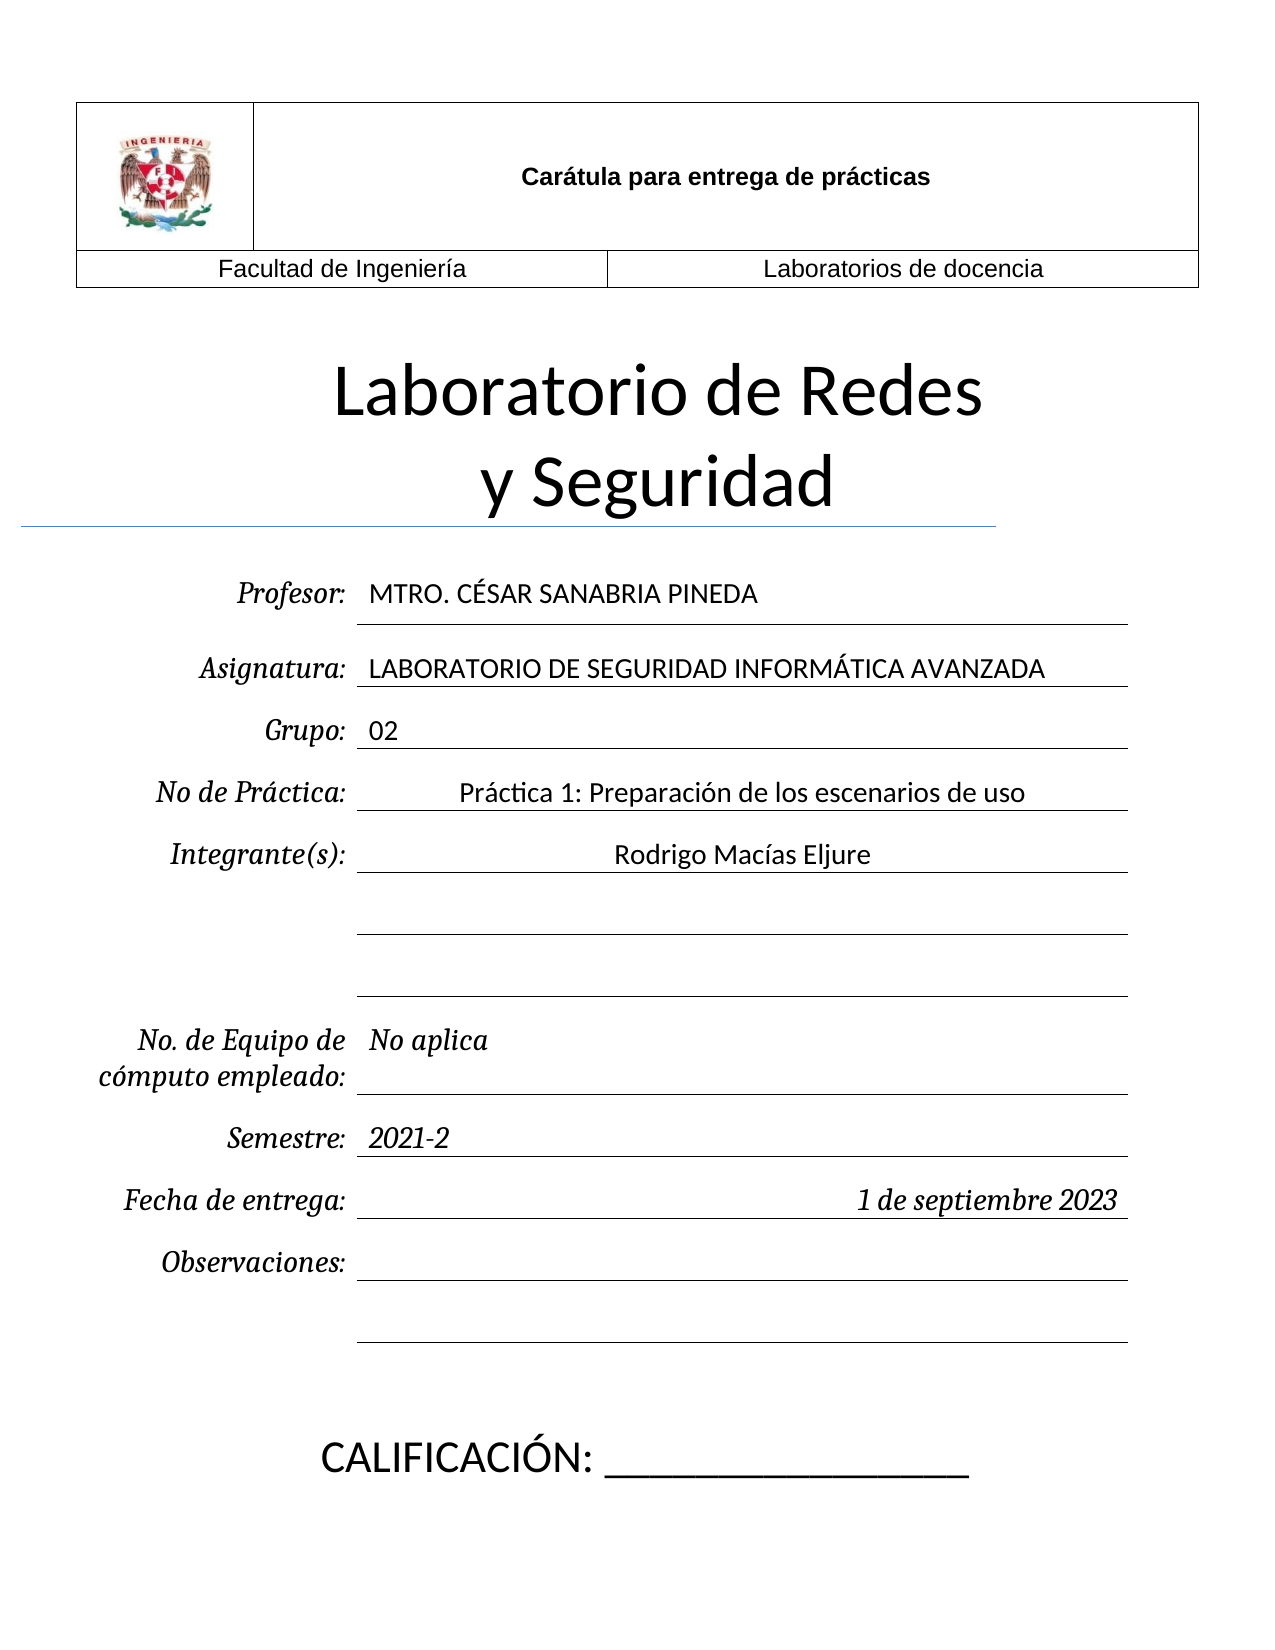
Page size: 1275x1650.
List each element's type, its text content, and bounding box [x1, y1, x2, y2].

table_cell [21, 934, 357, 996]
table_cell [357, 935, 1128, 996]
table_cell Rodrigo Macías Eljure [357, 811, 1128, 872]
table_cell LABORATORIO DE SEGURIDAD INFORMÁTICA AVANZADA [357, 625, 1128, 686]
table_header Laboratorio de Redes y Seguridad [21, 343, 996, 526]
table_cell [357, 1219, 1128, 1280]
table_cell Grupo: [21, 686, 357, 748]
table_cell No aplica [357, 997, 1128, 1094]
text CALIFICACIÓN: ________________ [321, 1428, 1249, 1484]
table_cell [21, 1280, 357, 1342]
table_cell 2021-2 [357, 1095, 1128, 1156]
table_cell 1 de septiembre 2023 [357, 1157, 1128, 1218]
table_cell Integrante(s): [21, 810, 357, 872]
table_cell No de Práctica: [21, 748, 357, 810]
table_cell Observaciones: [21, 1218, 357, 1280]
table_cell Fecha de entrega: [21, 1156, 357, 1218]
table_cell Semestre: [21, 1094, 357, 1156]
table_cell [357, 1281, 1128, 1342]
table_header Profesor: [21, 550, 357, 624]
table_cell No. de Equipo de cómputo empleado: [21, 996, 357, 1094]
table_cell Práctica 1: Preparación de los escenarios de uso [357, 749, 1128, 810]
table_cell Asignatura: [21, 624, 357, 686]
table_header MTRO. CÉSAR SANABRIA PINEDA [357, 550, 1128, 624]
picture [116, 131, 215, 235]
table_cell [21, 872, 357, 934]
table_cell 02 [357, 687, 1128, 748]
table_cell [357, 873, 1128, 934]
